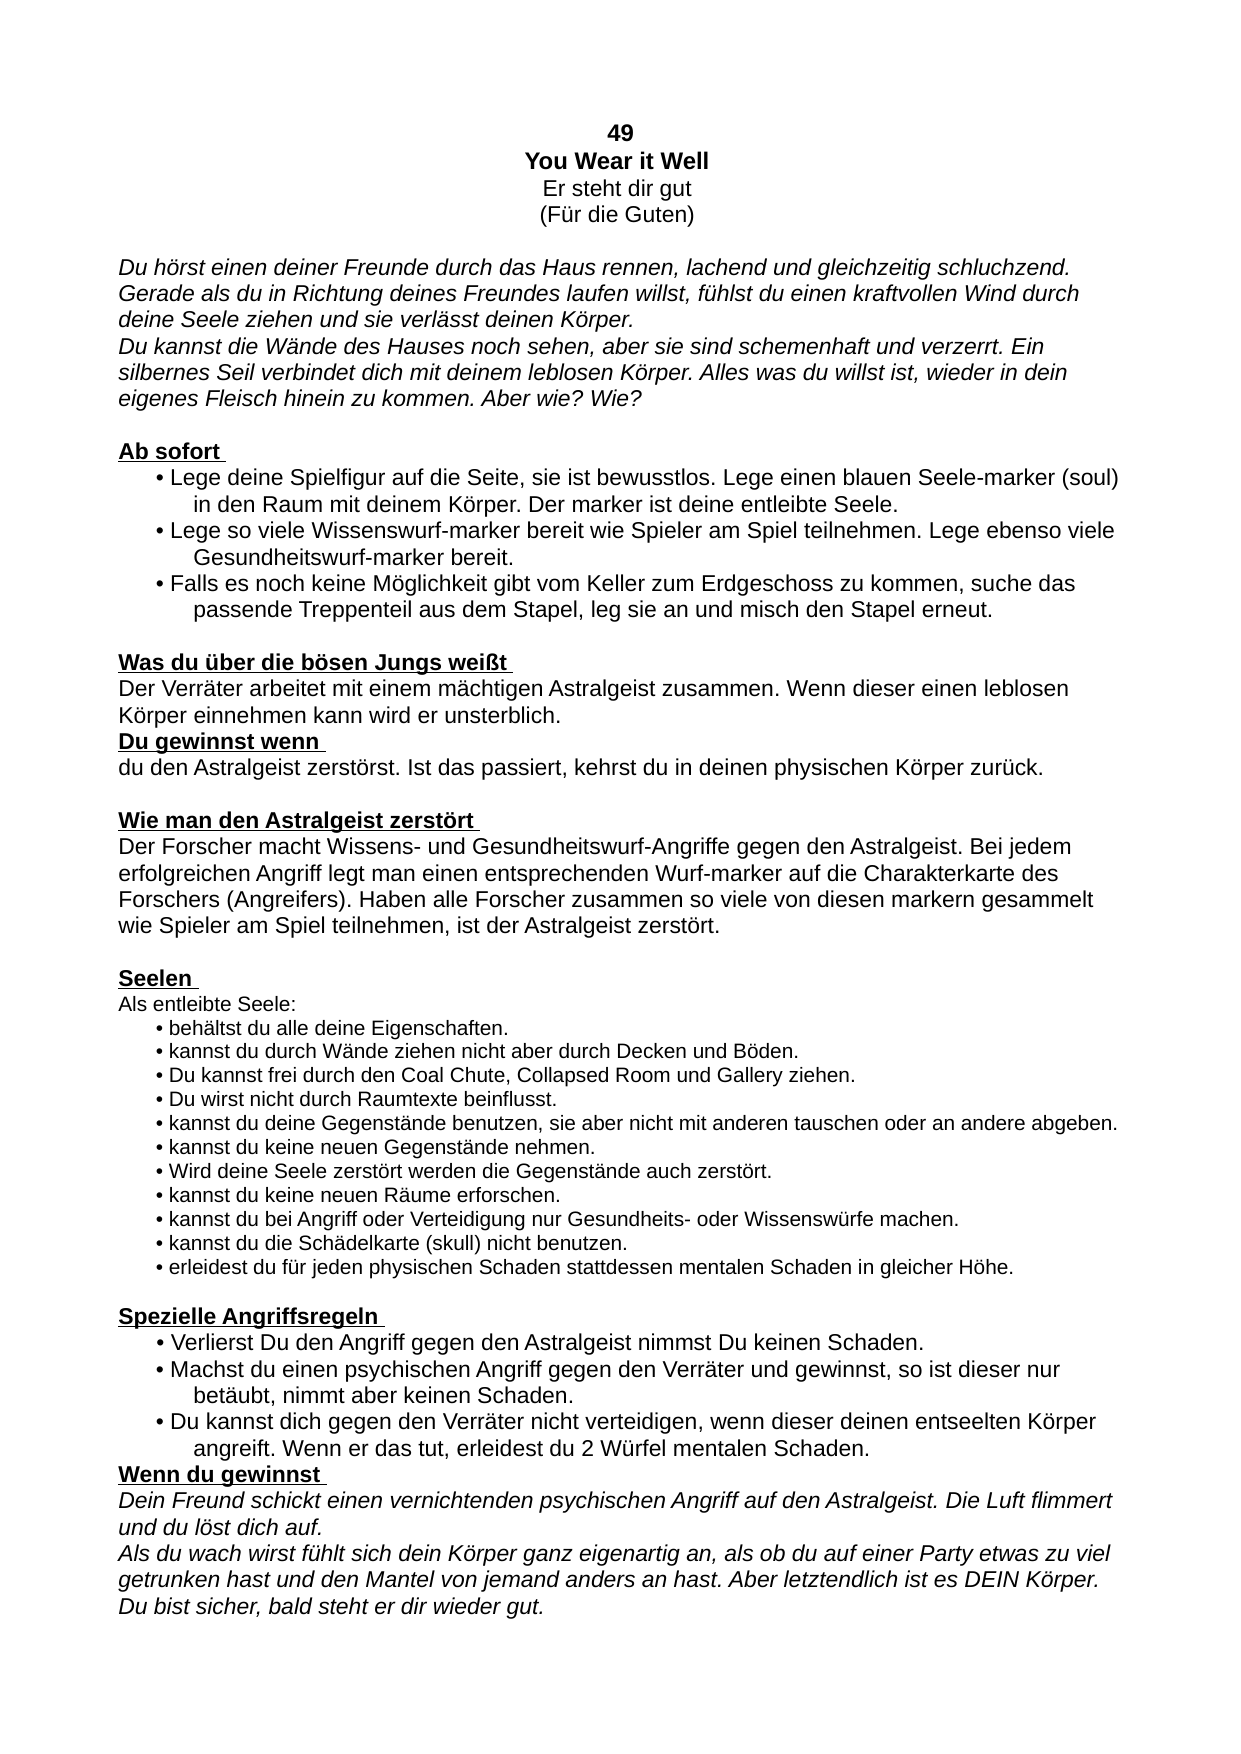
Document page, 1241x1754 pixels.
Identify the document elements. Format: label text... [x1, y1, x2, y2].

text Du gewinnst wenn [118, 728, 1122, 754]
text Du hörst einen deiner Freunde durch das Haus rennen, lachend und gleichzeitig schluchzend. Gerade als du in Richtung deines Freundes laufen willst, fühlst du einen kraftvollen Wind durch deine Seele ziehen und sie verlässt deinen Körper. [118, 253, 1122, 333]
text Du kannst die Wände des Hauses noch sehen, aber sie sind schemenhaft und verzerrt. Ein silbernes Seil verbindet dich mit deinem leblosen Körper. Alles was du willst ist, wieder in dein eigenes Fleisch hinein zu kommen. Aber wie? Wie? [118, 333, 1122, 412]
text 49 [118, 118, 1122, 147]
text Der Forscher macht Wissens- und Gesundheitswurf-Angriffe gegen den Astralgeist. Bei jedem erfolgreichen Angriff legt man einen entsprechenden Wurf-marker auf die Charakterkarte des Forschers (Angreifers). Haben alle Forscher zusammen so viele von diesen markern gesammelt wie Spieler am Spiel teilnehmen, ist der Astralgeist zerstört. [118, 833, 1122, 939]
text Wie man den Astralgeist zerstört [118, 807, 1122, 833]
text (Für die Guten) [118, 201, 1122, 227]
text Spezielle Angriffsregeln [118, 1303, 1122, 1329]
text • kannst du bei Angriff oder Verteidigung nur Gesundheits- oder Wissenswürfe machen. [156, 1207, 1122, 1231]
text Wenn du gewinnst [118, 1461, 1122, 1487]
text • erleidest du für jeden physischen Schaden stattdessen mentalen Schaden in gleicher Höhe. [156, 1255, 1122, 1279]
text • Falls es noch keine Möglichkeit gibt vom Keller zum Erdgeschoss zu kommen, suche das passende Treppenteil aus dem Stapel, leg sie an und misch den Stapel erneut. [156, 570, 1122, 622]
text • kannst du deine Gegenstände benutzen, sie aber nicht mit anderen tauschen oder an andere abgeben. [156, 1111, 1122, 1135]
text • kannst du die Schädelkarte (skull) nicht benutzen. [156, 1231, 1122, 1255]
text • Du kannst frei durch den Coal Chute, Collapsed Room und Gallery ziehen. [156, 1063, 1122, 1087]
text • behältst du alle deine Eigenschaften. [156, 1015, 1122, 1039]
text • Du kannst dich gegen den Verräter nicht verteidigen, wenn dieser deinen entseelten Körper angreift. Wenn er das tut, erleidest du 2 Würfel mentalen Schaden. [156, 1408, 1122, 1461]
text Ab sofort [118, 438, 1122, 464]
text Der Verräter arbeitet mit einem mächtigen Astralgeist zusammen. Wenn dieser einen leblosen Körper einnehmen kann wird er unsterblich. [118, 675, 1122, 728]
text Als du wach wirst fühlt sich dein Körper ganz eigenartig an, als ob du auf einer Party etwas zu viel getrunken hast und den Mantel von jemand anders an hast. Aber letztendlich ist es DEIN Körper. Du bist sicher, bald steht er dir wieder gut. [118, 1540, 1122, 1619]
text du den Astralgeist zerstörst. Ist das passiert, kehrst du in deinen physischen Körper zurück. [118, 754, 1122, 781]
text Er steht dir gut [118, 174, 1122, 201]
text Als entleibte Seele: [118, 991, 1122, 1015]
text • Wird deine Seele zerstört werden die Gegenstände auch zerstört. [156, 1159, 1122, 1183]
text • kannst du durch Wände ziehen nicht aber durch Decken und Böden. [156, 1039, 1122, 1063]
text Seelen [118, 965, 1122, 991]
text • Verlierst Du den Angriff gegen den Astralgeist nimmst Du keinen Schaden. [118, 1329, 1122, 1356]
text • kannst du keine neuen Gegenstände nehmen. [156, 1135, 1122, 1159]
text • Machst du einen psychischen Angriff gegen den Verräter und gewinnst, so ist dieser nur betäubt, nimmt aber keinen Schaden. [156, 1356, 1122, 1408]
text Was du über die bösen Jungs weißt [118, 649, 1122, 675]
text • Lege deine Spielfigur auf die Seite, sie ist bewusstlos. Lege einen blauen Seele-marker (soul) in den Raum mit deinem Körper. Der marker ist deine entleibte Seele. [156, 464, 1122, 517]
text • Lege so viele Wissenswurf-marker bereit wie Spieler am Spiel teilnehmen. Lege ebenso viele Gesundheitswurf-marker bereit. [156, 517, 1122, 570]
text Dein Freund schickt einen vernichtenden psychischen Angriff auf den Astralgeist. Die Luft flimmert und du löst dich auf. [118, 1487, 1122, 1540]
text • kannst du keine neuen Räume erforschen. [156, 1183, 1122, 1207]
text • Du wirst nicht durch Raumtexte beinflusst. [156, 1087, 1122, 1111]
text You Wear it Well [118, 147, 1122, 174]
